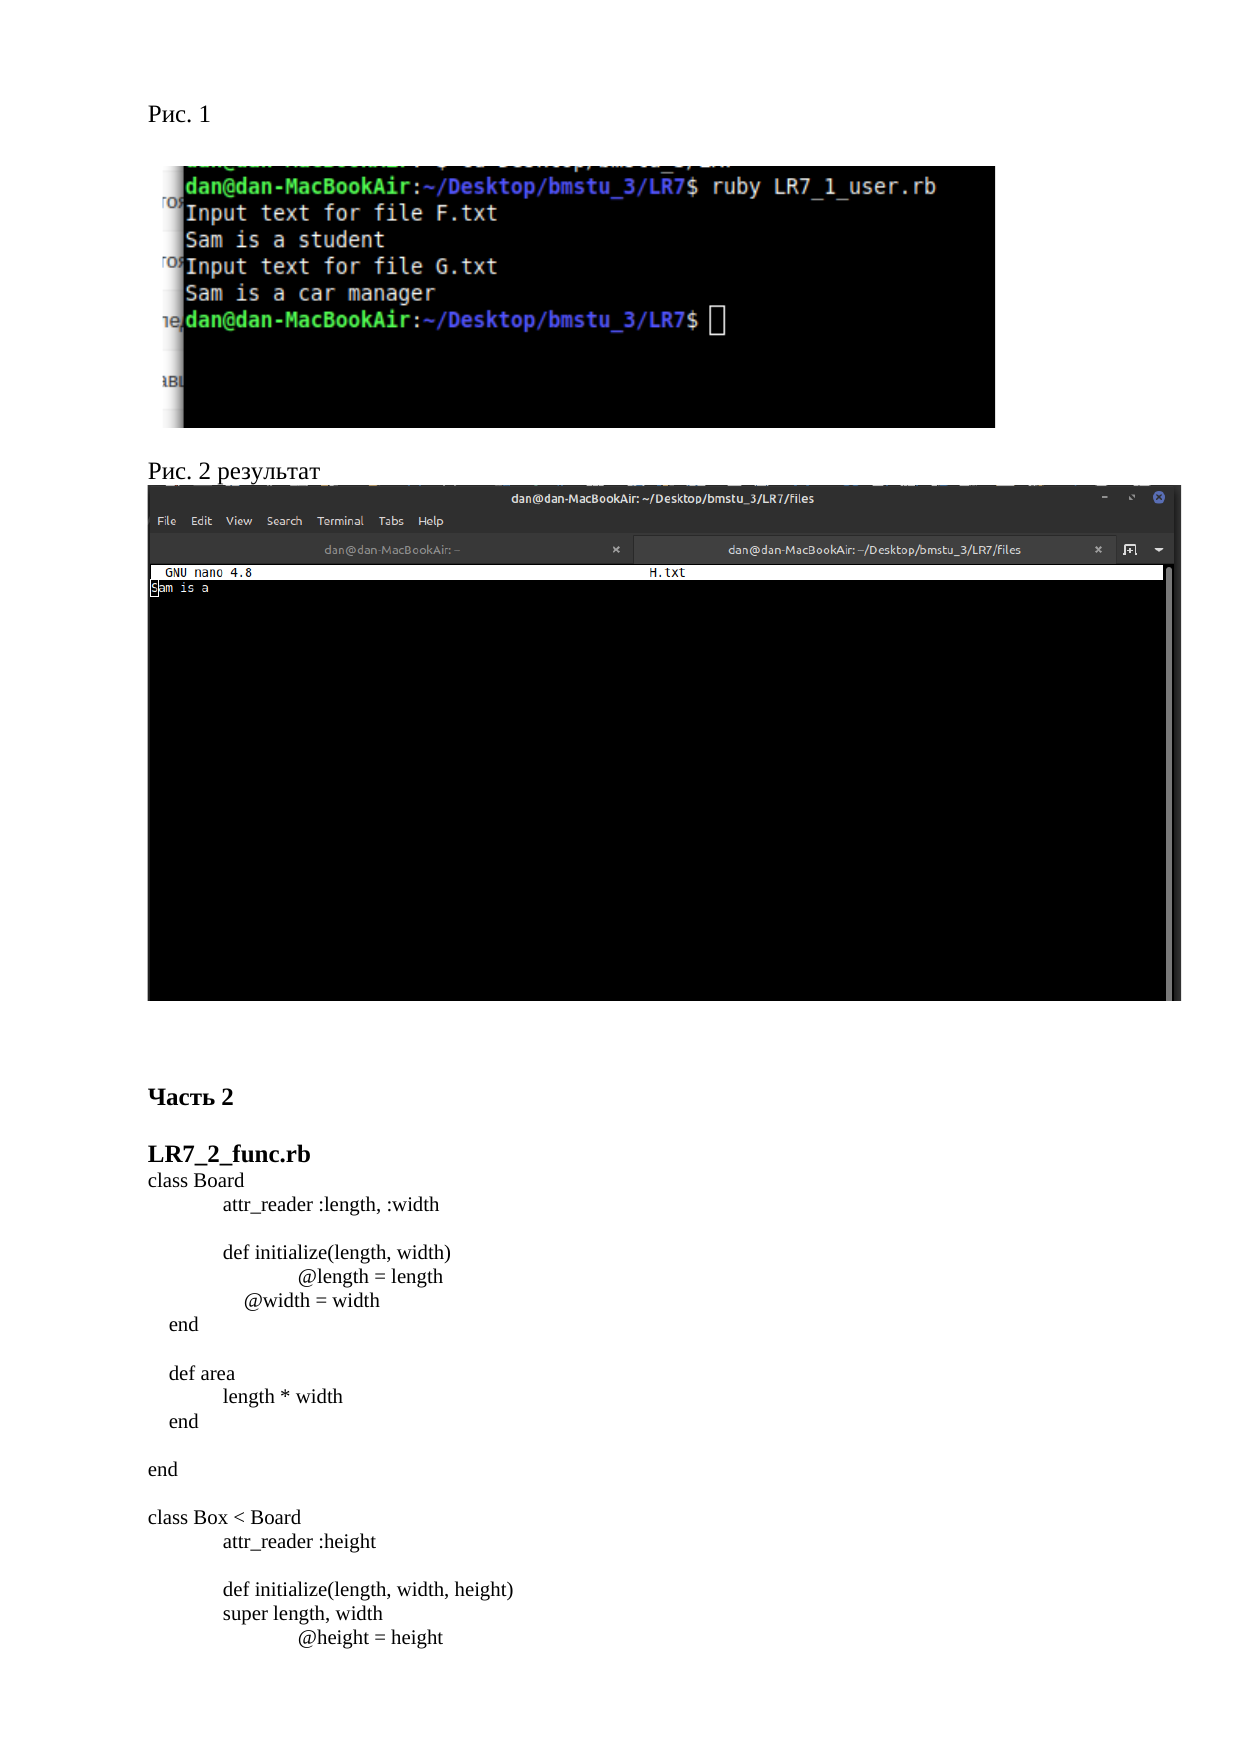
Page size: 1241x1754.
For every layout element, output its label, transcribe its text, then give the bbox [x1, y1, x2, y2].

text attr_reader :length, :width [148, 1192, 1181, 1216]
text end [148, 1457, 1181, 1481]
picture [147, 485, 1182, 1001]
text super length, width [148, 1601, 1181, 1625]
text class Box < Board [148, 1505, 1181, 1529]
picture [162, 166, 996, 428]
text def initialize(length, width, height) [148, 1577, 1181, 1601]
text def area [148, 1360, 1181, 1384]
text @width = width [148, 1288, 1181, 1312]
text Часть 2 [148, 1082, 1181, 1110]
text length * width [148, 1384, 1181, 1408]
text Рис. 2 результат [148, 456, 1181, 485]
text end [148, 1408, 1181, 1433]
text Рис. 1 [148, 99, 1181, 128]
text attr_reader :height [148, 1529, 1181, 1553]
text @length = length [148, 1264, 1181, 1288]
text end [148, 1312, 1181, 1336]
text LR7_2_func.rb [148, 1139, 1181, 1168]
text @height = height [148, 1625, 1181, 1649]
text def initialize(length, width) [148, 1240, 1181, 1264]
text class Board [148, 1168, 1181, 1192]
